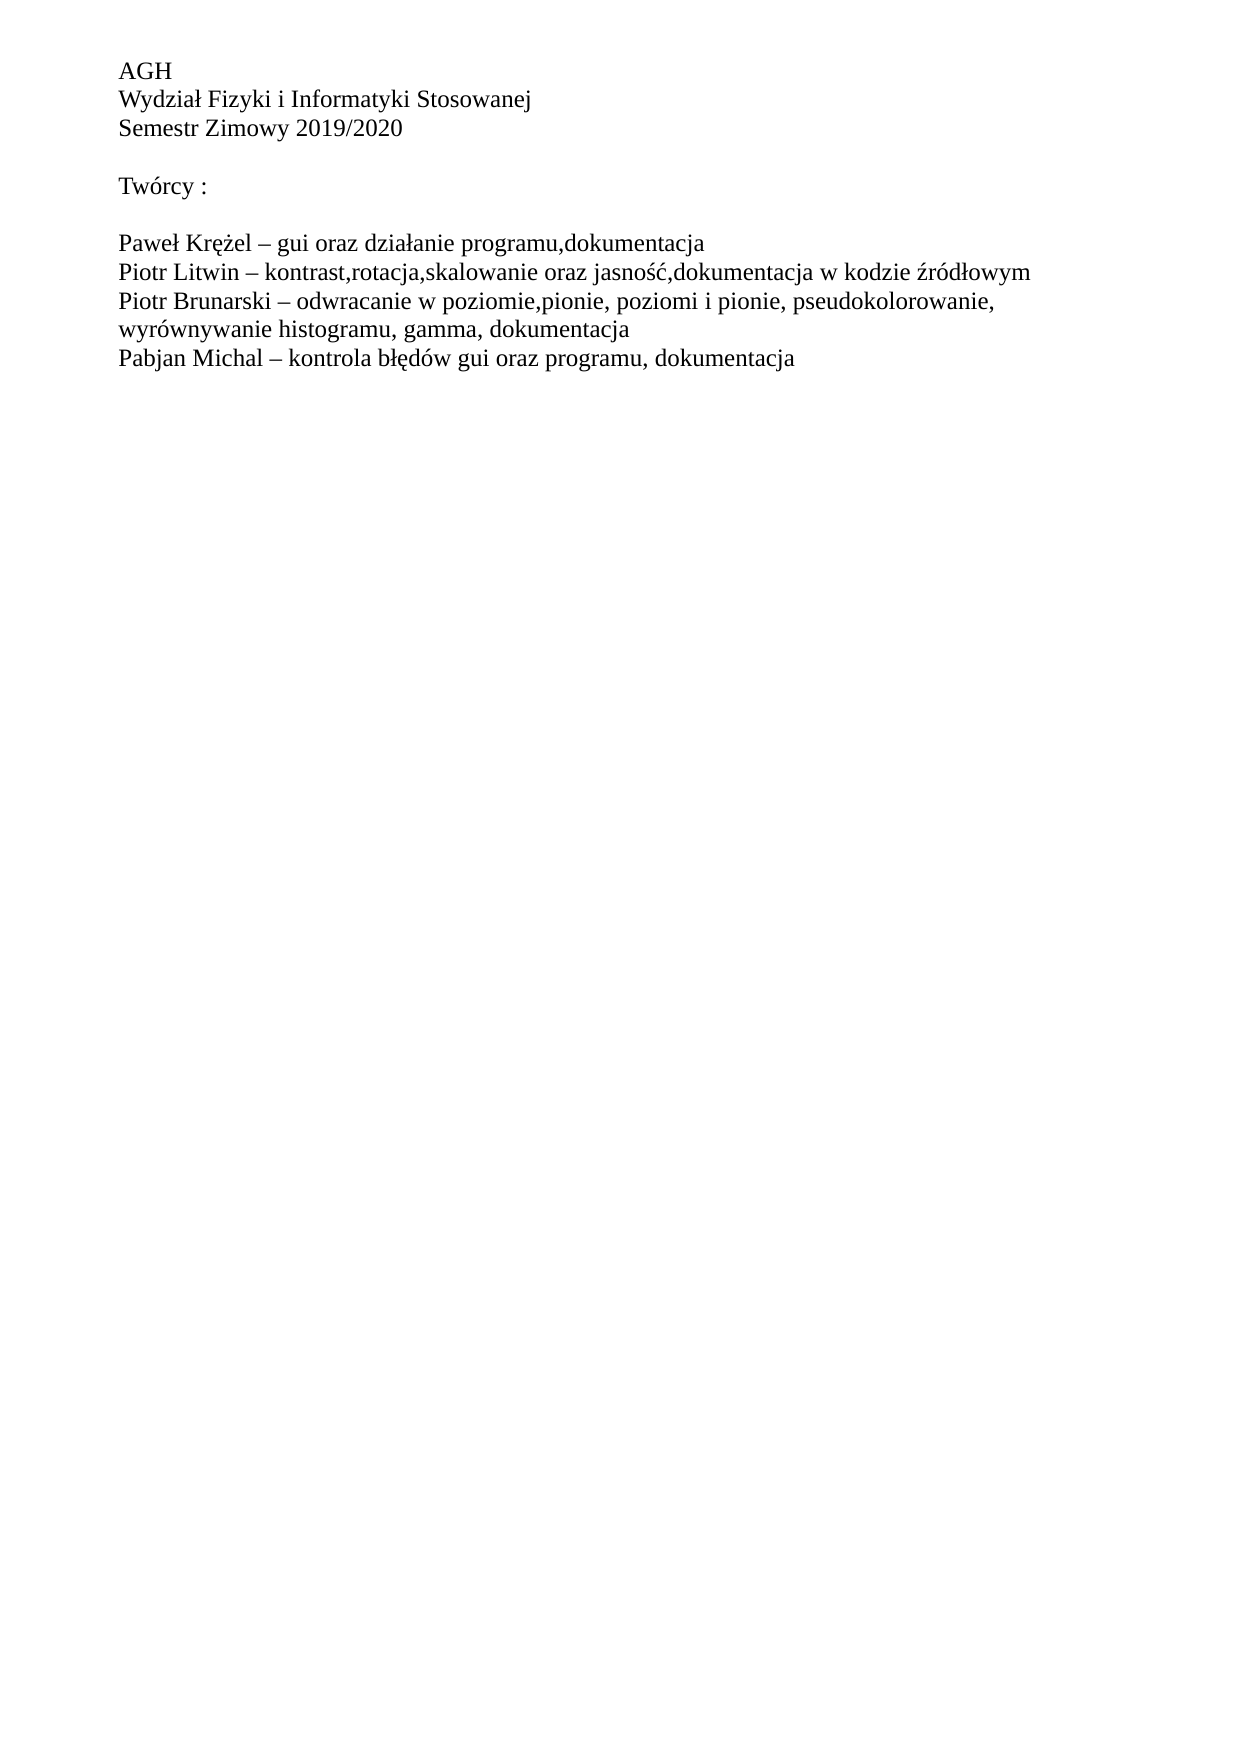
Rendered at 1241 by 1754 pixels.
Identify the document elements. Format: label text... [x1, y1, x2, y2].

text Piotr Brunarski – odwracanie w poziomie,pionie, poziomi i pionie, pseudokolorowanie, wyrównywanie histogramu, gamma, dokumentacja [118, 286, 1122, 343]
text Pabjan Michal – kontrola błędów gui oraz programu, dokumentacja [118, 343, 1122, 372]
text AGH [118, 56, 1122, 84]
text Paweł Krężel – gui oraz działanie programu,dokumentacja [118, 228, 1122, 257]
text Semestr Zimowy 2019/2020 [118, 113, 1122, 142]
text Piotr Litwin – kontrast,rotacja,skalowanie oraz jasność,dokumentacja w kodzie źródłowym [118, 257, 1122, 286]
text Wydział Fizyki i Informatyki Stosowanej [118, 84, 1122, 113]
text Twórcy : [118, 171, 1122, 199]
